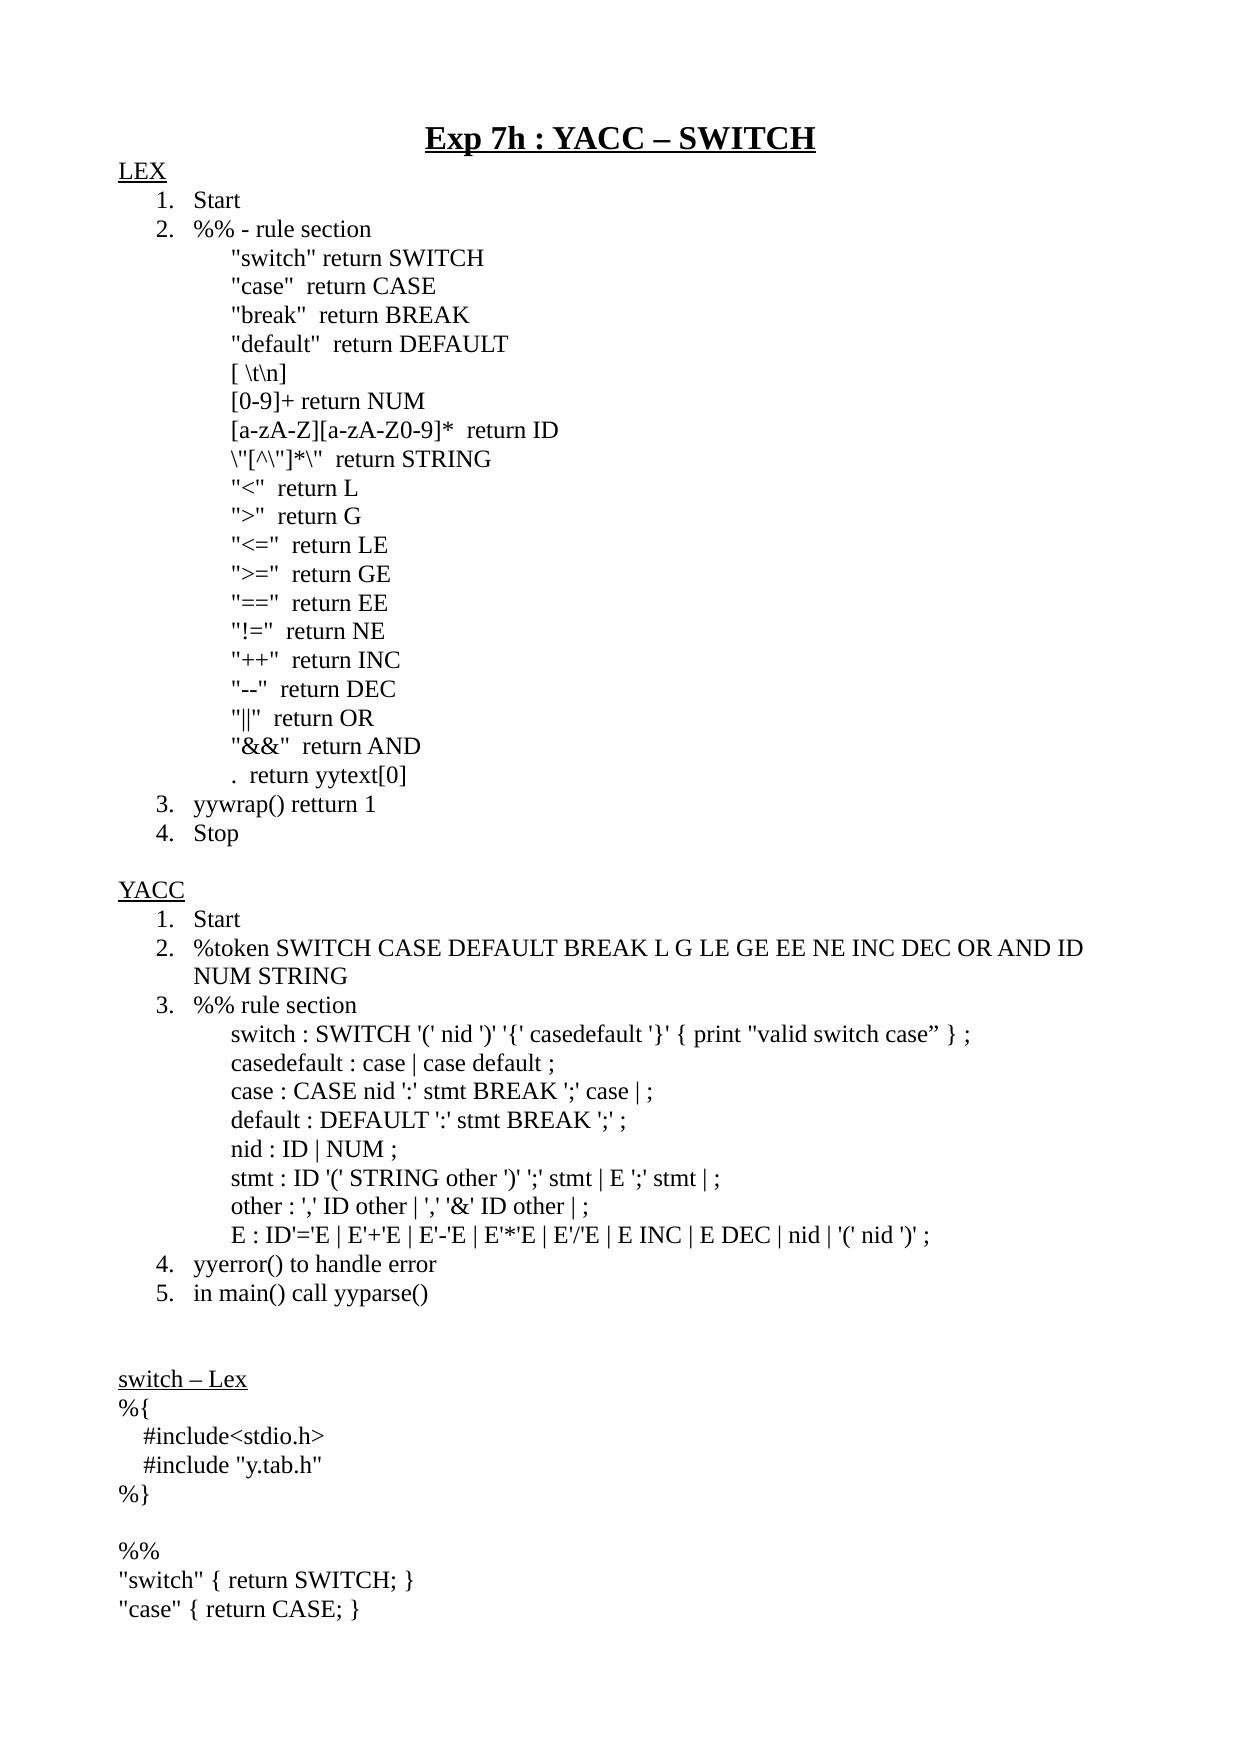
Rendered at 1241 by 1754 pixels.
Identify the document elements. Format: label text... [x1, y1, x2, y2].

list "<" return L [193, 473, 1122, 501]
list "++" return INC [193, 645, 1122, 674]
list [a-zA-Z][a-zA-Z0-9]* return ID [193, 415, 1122, 444]
list Stop [156, 818, 1122, 846]
list stmt : ID '(' STRING other ')' ';' stmt | E ';' stmt | ; [193, 1163, 1122, 1191]
list "<=" return LE [193, 530, 1122, 559]
list default : DEFAULT ':' stmt BREAK ';' ; [193, 1105, 1122, 1134]
list "||" return OR [193, 703, 1122, 731]
list case : CASE nid ':' stmt BREAK ';' case | ; [193, 1076, 1122, 1105]
list Start [156, 904, 1122, 933]
list in main() call yyparse() [156, 1278, 1122, 1306]
list %token SWITCH CASE DEFAULT BREAK L G LE GE EE NE INC DEC OR AND ID NUM STRING [156, 933, 1122, 990]
list . return yytext[0] [193, 760, 1122, 789]
list %% - rule section [156, 214, 1122, 243]
text %% [118, 1536, 1122, 1565]
list "default" return DEFAULT [193, 329, 1122, 358]
list yyerror() to handle error [156, 1249, 1122, 1278]
text YACC [118, 875, 1122, 904]
list \"[^\"]*\" return STRING [193, 444, 1122, 473]
list ">=" return GE [193, 559, 1122, 588]
list [ \t\n] [193, 358, 1122, 386]
list "&&" return AND [193, 731, 1122, 760]
text #include "y.tab.h" [118, 1450, 1122, 1479]
text #include<stdio.h> [118, 1421, 1122, 1450]
list "case" return CASE [193, 271, 1122, 300]
list "!=" return NE [193, 616, 1122, 645]
text %{ [118, 1393, 1122, 1421]
list Start [156, 185, 1122, 214]
text LEX [118, 156, 1122, 185]
list [0-9]+ return NUM [193, 386, 1122, 415]
list "break" return BREAK [193, 300, 1122, 329]
text Exp 7h : YACC – SWITCH [118, 118, 1122, 156]
list switch : SWITCH '(' nid ')' '{' casedefault '}' { print "valid switch case” } ; [193, 1019, 1122, 1048]
list %% rule section [156, 990, 1122, 1019]
list casedefault : case | case default ; [193, 1048, 1122, 1076]
text "switch" { return SWITCH; } [118, 1565, 1122, 1594]
text "case" { return CASE; } [118, 1594, 1122, 1623]
list yywrap() retturn 1 [156, 789, 1122, 818]
list other : ',' ID other | ',' '&' ID other | ; [193, 1191, 1122, 1220]
text %} [118, 1479, 1122, 1508]
list ">" return G [193, 501, 1122, 530]
list nid : ID | NUM ; [193, 1134, 1122, 1163]
text switch – Lex [118, 1364, 1122, 1393]
list "switch" return SWITCH [193, 243, 1122, 271]
list "--" return DEC [193, 674, 1122, 703]
list "==" return EE [193, 588, 1122, 616]
list E : ID'='E | E'+'E | E'-'E | E'*'E | E'/'E | E INC | E DEC | nid | '(' nid ')' ; [193, 1220, 1122, 1249]
